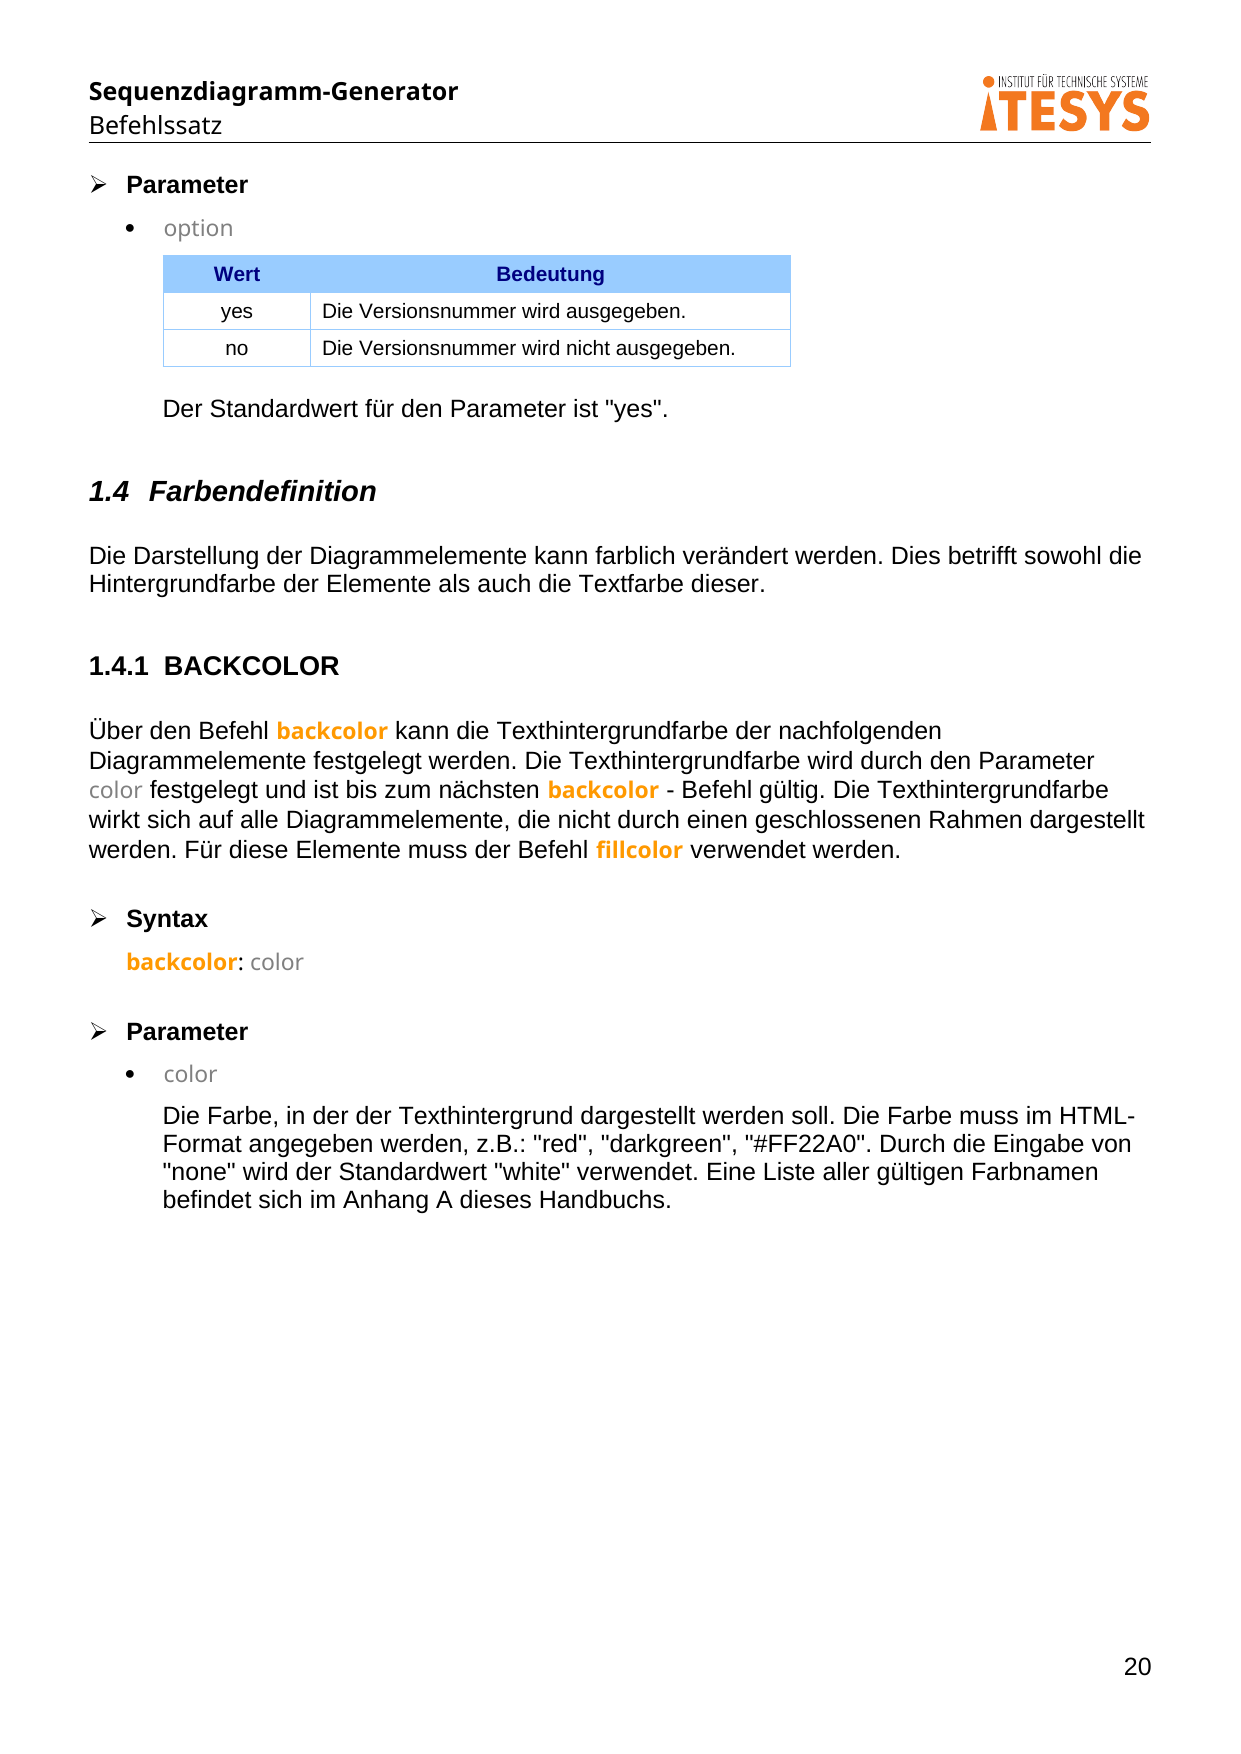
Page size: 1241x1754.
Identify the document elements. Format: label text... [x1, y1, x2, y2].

text Über den Befehl backcolor kann die Texthintergrundfarbe der nachfolgenden Diagrammelemente festgelegt werden. Die Texthintergrundfarbe wird durch den Parameter color festgelegt und ist bis zum nächsten backcolor - Befehl gültig. Die Texthintergrundfarbe wirkt sich auf alle Diagrammelemente, die nicht durch einen geschlossenen Rahmen dargestellt werden. Für diese Elemente muss der Befehl fillcolor verwendet werden. [88, 715, 1152, 865]
picture [979, 73, 1151, 132]
text Der Standardwert für den Parameter ist "yes". [162, 394, 1152, 422]
table_cell Die Versionsnummer wird nicht ausgegeben. [311, 330, 790, 366]
table_cell no [164, 330, 310, 366]
subtitle BACKCOLOR [88, 651, 1152, 681]
table_header Wert [164, 256, 310, 292]
list Parameter [88, 1017, 1152, 1046]
list option [126, 211, 1152, 243]
list Syntax [88, 905, 1152, 933]
text Die Farbe, in der der Texthintergrund dargestellt werden soll. Die Farbe muss im HTML-Format angegeben werden, z.B.: "red", "darkgreen", "#FF22A0". Durch die Eingabe von "none" wird der Standardwert "white" verwendet. Eine Liste aller gültigen Farbnamen befindet sich im Anhang A dieses Handbuchs. [162, 1102, 1152, 1213]
list Parameter [88, 171, 1152, 199]
subtitle Farbendefinition [88, 475, 1152, 508]
list color [126, 1058, 1152, 1089]
table_cell yes [164, 293, 310, 329]
text Die Darstellung der Diagrammelemente kann farblich verändert werden. Dies betrifft sowohl die Hintergrundfarbe der Elemente als auch die Textfarbe dieser. [88, 542, 1152, 598]
table_cell Die Versionsnummer wird ausgegeben. [311, 293, 790, 329]
table_header Bedeutung [311, 256, 790, 292]
text backcolor: color [88, 946, 1152, 977]
